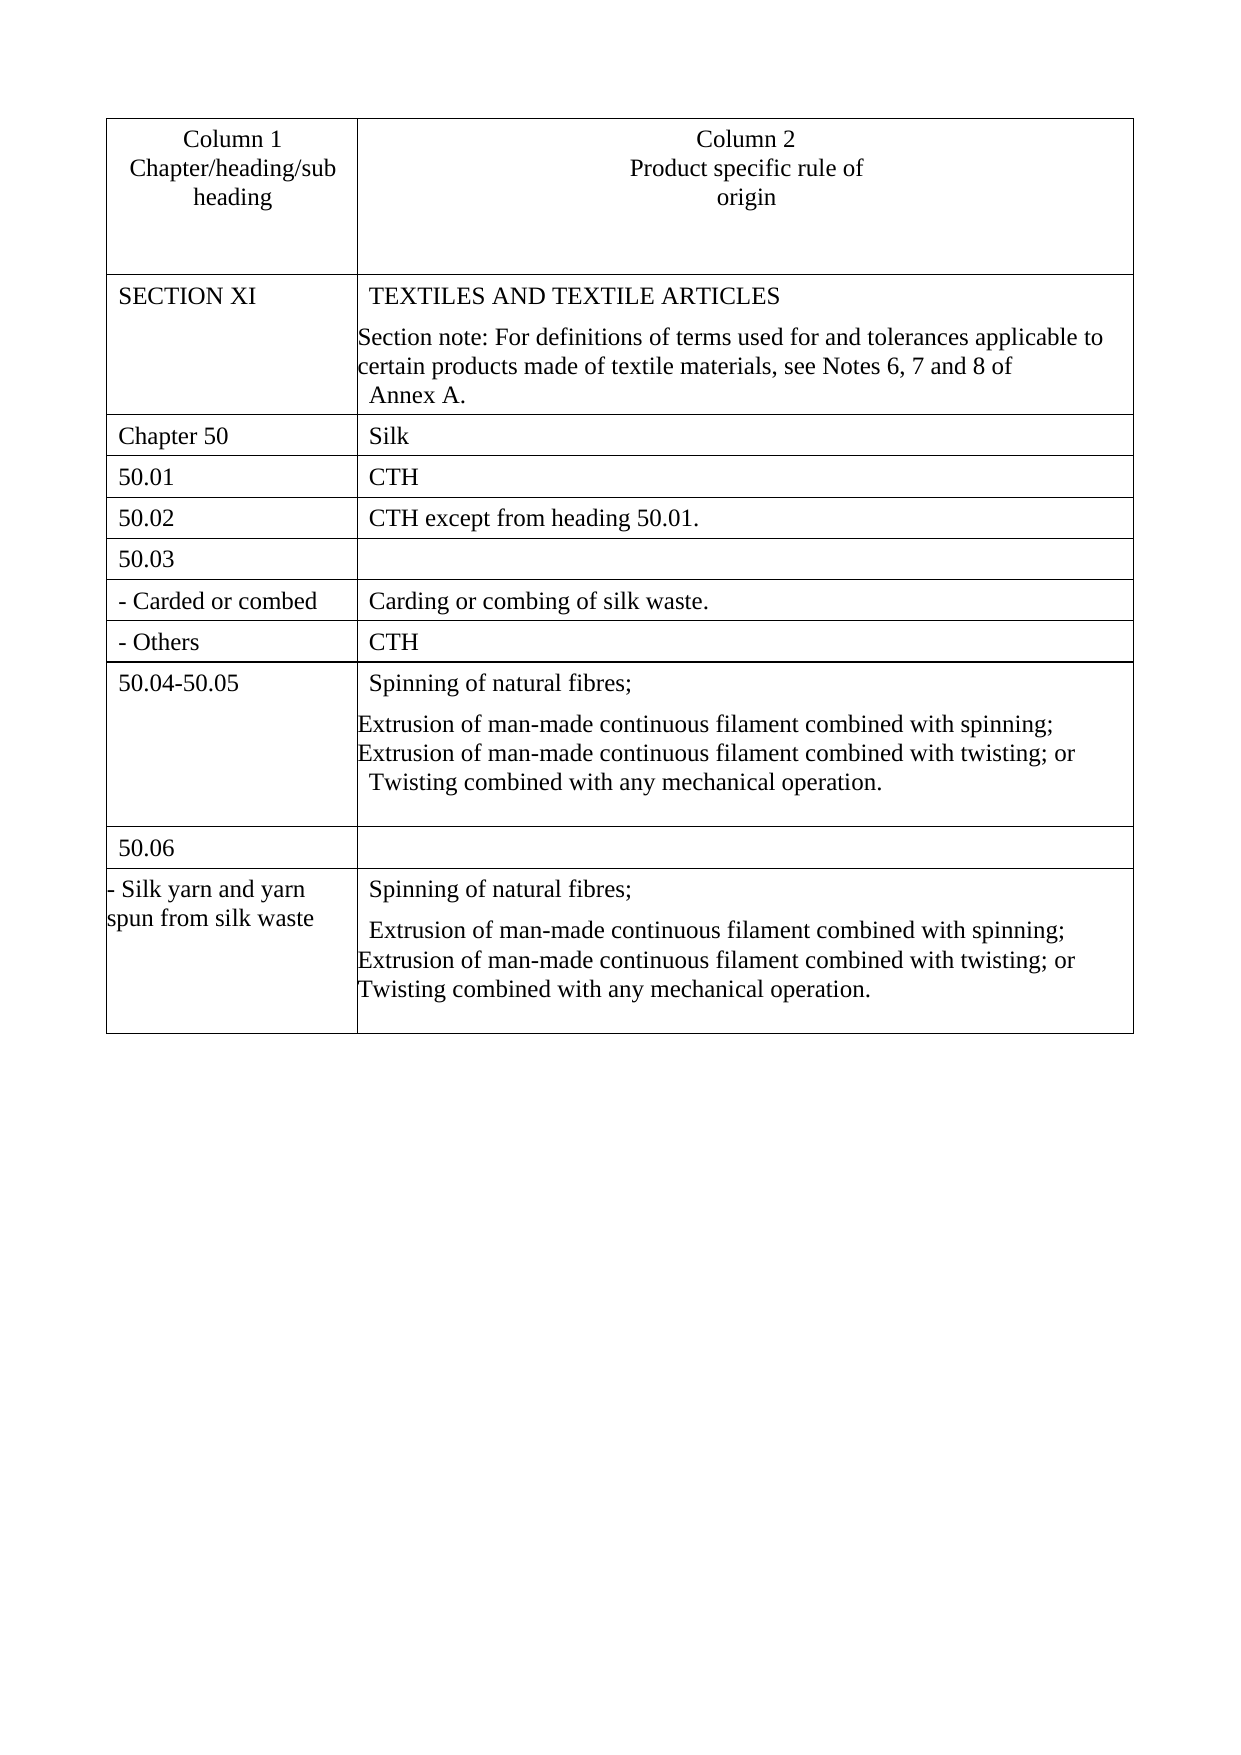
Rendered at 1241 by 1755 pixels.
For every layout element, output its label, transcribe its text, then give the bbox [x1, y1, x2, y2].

table_cell Spinning of natural fibres; Extrusion of man-made continuous filament combined with spinning; Extrusion of man-made continuous filament combined with twisting; or Twisting combined with any mechanical operation. [358, 869, 1133, 1033]
table_cell Chapter 50 [107, 415, 357, 455]
table_header Column 1 Chapter/heading/subheading [107, 119, 357, 274]
table_header Column 2 Product specific rule of origin [358, 119, 1133, 274]
table_cell CTH [358, 456, 1133, 497]
table_cell [358, 539, 1133, 579]
table_cell Spinning of natural fibres; Extrusion of man-made continuous filament combined with spinning; Extrusion of man-made continuous filament combined with twisting; or Twisting combined with any mechanical operation. [358, 663, 1133, 826]
table_cell CTH except from heading 50.01. [358, 498, 1133, 538]
table_cell 50.03 [107, 539, 357, 579]
table_cell 50.06 [107, 827, 357, 868]
table_cell Carding or combing of silk waste. [358, 580, 1133, 620]
table_cell 50.02 [107, 498, 357, 538]
table_cell - Others [107, 621, 357, 661]
table_cell - Silk yarn and yarn spun from silk waste [107, 869, 357, 1033]
table_cell 50.01 [107, 456, 357, 497]
table_cell CTH [358, 621, 1133, 661]
table_cell TEXTILES AND TEXTILE ARTICLES Section note: For definitions of terms used for and tolerances applicable to certain products made of textile materials, see Notes 6, 7 and 8 of Annex A. [358, 275, 1133, 414]
table_cell [358, 827, 1133, 868]
table_cell - Carded or combed [107, 580, 357, 620]
table_cell SECTION XI [107, 275, 357, 414]
table_cell 50.04-50.05 [107, 663, 357, 826]
table_cell Silk [358, 415, 1133, 455]
